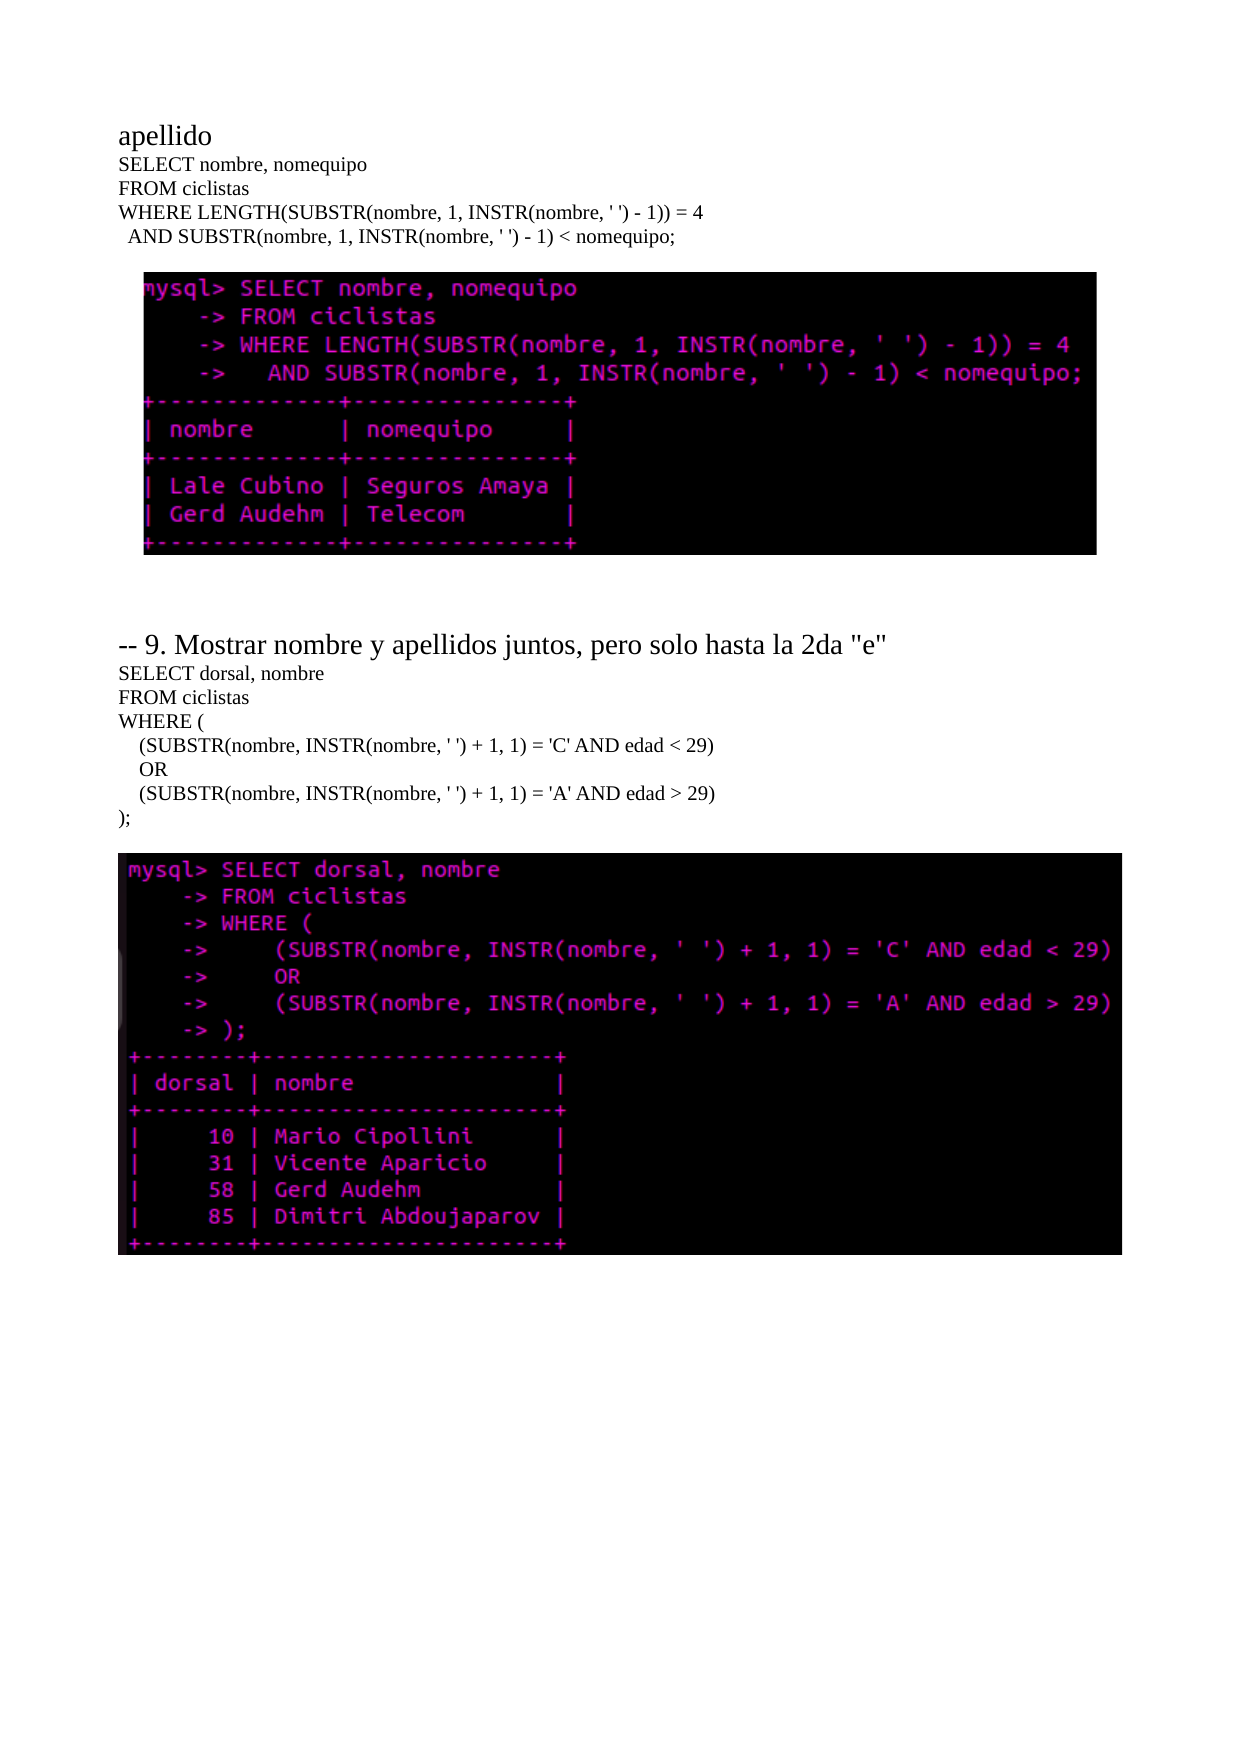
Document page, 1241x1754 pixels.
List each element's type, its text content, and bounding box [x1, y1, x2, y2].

picture [143, 272, 1097, 555]
text apellido SELECT nombre, nomequipo FROM ciclistas WHERE LENGTH(SUBSTR(nombre, 1, INSTR(nombre, ' ') - 1)) = 4 AND SUBSTR(nombre, 1, INSTR(nombre, ' ') - 1) < nomequipo; [118, 118, 1122, 272]
text -- 9. Mostrar nombre y apellidos juntos, pero solo hasta la 2da "e" SELECT dorsal, nombre FROM ciclistas WHERE ( (SUBSTR(nombre, INSTR(nombre, ' ') + 1, 1) = 'C' AND edad < 29) OR (SUBSTR(nombre, INSTR(nombre, ' ') + 1, 1) = 'A' AND edad > 29) ); [118, 579, 1122, 853]
picture [118, 853, 1123, 1255]
